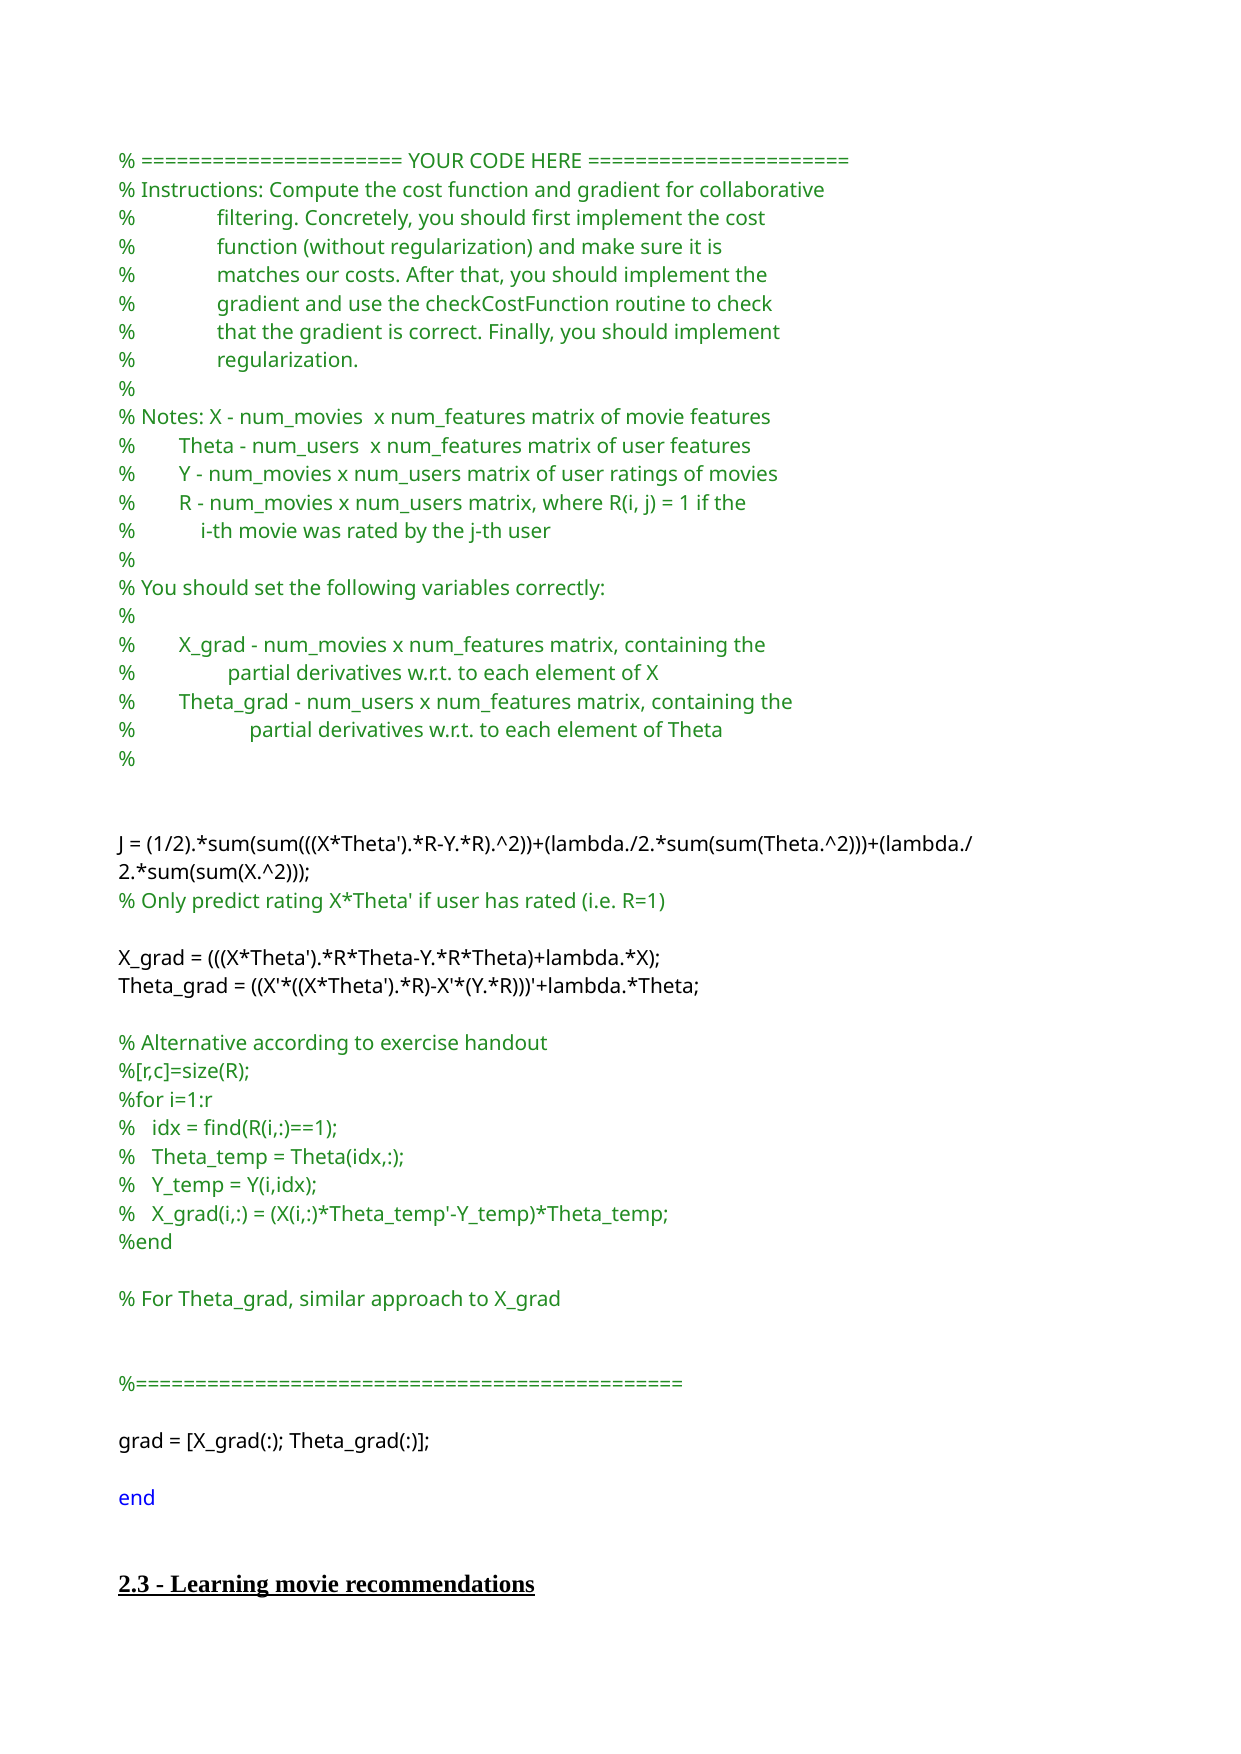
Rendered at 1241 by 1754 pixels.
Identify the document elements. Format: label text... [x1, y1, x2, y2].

text % gradient and use the checkCostFunction routine to check [118, 289, 1122, 317]
text %for i=1:r [118, 1085, 1122, 1113]
text % Theta_grad - num_users x num_features matrix, containing the [118, 687, 1122, 715]
text % i-th movie was rated by the j-th user [118, 516, 1122, 545]
text J = (1/2).*sum(sum(((X*Theta').*R-Y.*R).^2))+(lambda./2.*sum(sum(Theta.^2)))+(lambda./2.*sum(sum(X.^2))); [118, 829, 1122, 886]
text % [118, 374, 1122, 402]
text Theta_grad = ((X'*((X*Theta').*R)-X'*(Y.*R)))'+lambda.*Theta; [118, 971, 1122, 1000]
text % ====================== YOUR CODE HERE ====================== [118, 147, 1122, 175]
text % partial derivatives w.r.t. to each element of Theta [118, 715, 1122, 744]
text % Y_temp = Y(i,idx); [118, 1170, 1122, 1199]
text % partial derivatives w.r.t. to each element of X [118, 658, 1122, 687]
text grad = [X_grad(:); Theta_grad(:)]; [118, 1426, 1122, 1455]
text % Alternative according to exercise handout [118, 1028, 1122, 1057]
text % that the gradient is correct. Finally, you should implement [118, 317, 1122, 346]
text % You should set the following variables correctly: [118, 573, 1122, 602]
text end [118, 1483, 1122, 1512]
text % idx = find(R(i,:)==1); [118, 1113, 1122, 1142]
text % matches our costs. After that, you should implement the [118, 260, 1122, 289]
text % R - num_movies x num_users matrix, where R(i, j) = 1 if the [118, 488, 1122, 516]
text % Notes: X - num_movies x num_features matrix of movie features [118, 402, 1122, 431]
text % Theta - num_users x num_features matrix of user features [118, 431, 1122, 459]
text % [118, 744, 1122, 772]
text % filtering. Concretely, you should first implement the cost [118, 203, 1122, 232]
text % function (without regularization) and make sure it is [118, 232, 1122, 260]
text % Only predict rating X*Theta' if user has rated (i.e. R=1) [118, 886, 1122, 914]
text % For Theta_grad, similar approach to X_grad [118, 1284, 1122, 1312]
text % X_grad - num_movies x num_features matrix, containing the [118, 630, 1122, 658]
text 2.3 - Learning movie recommendations [118, 1569, 1122, 1598]
text % Y - num_movies x num_users matrix of user ratings of movies [118, 459, 1122, 488]
text X_grad = (((X*Theta').*R*Theta-Y.*R*Theta)+lambda.*X); [118, 943, 1122, 971]
text % Instructions: Compute the cost function and gradient for collaborative [118, 175, 1122, 203]
text % [118, 602, 1122, 630]
text % X_grad(i,:) = (X(i,:)*Theta_temp'-Y_temp)*Theta_temp; [118, 1199, 1122, 1227]
text %============================================== [118, 1369, 1122, 1398]
text %end [118, 1227, 1122, 1256]
text % regularization. [118, 346, 1122, 374]
text % [118, 545, 1122, 573]
text %[r,c]=size(R); [118, 1057, 1122, 1085]
text % Theta_temp = Theta(idx,:); [118, 1142, 1122, 1170]
